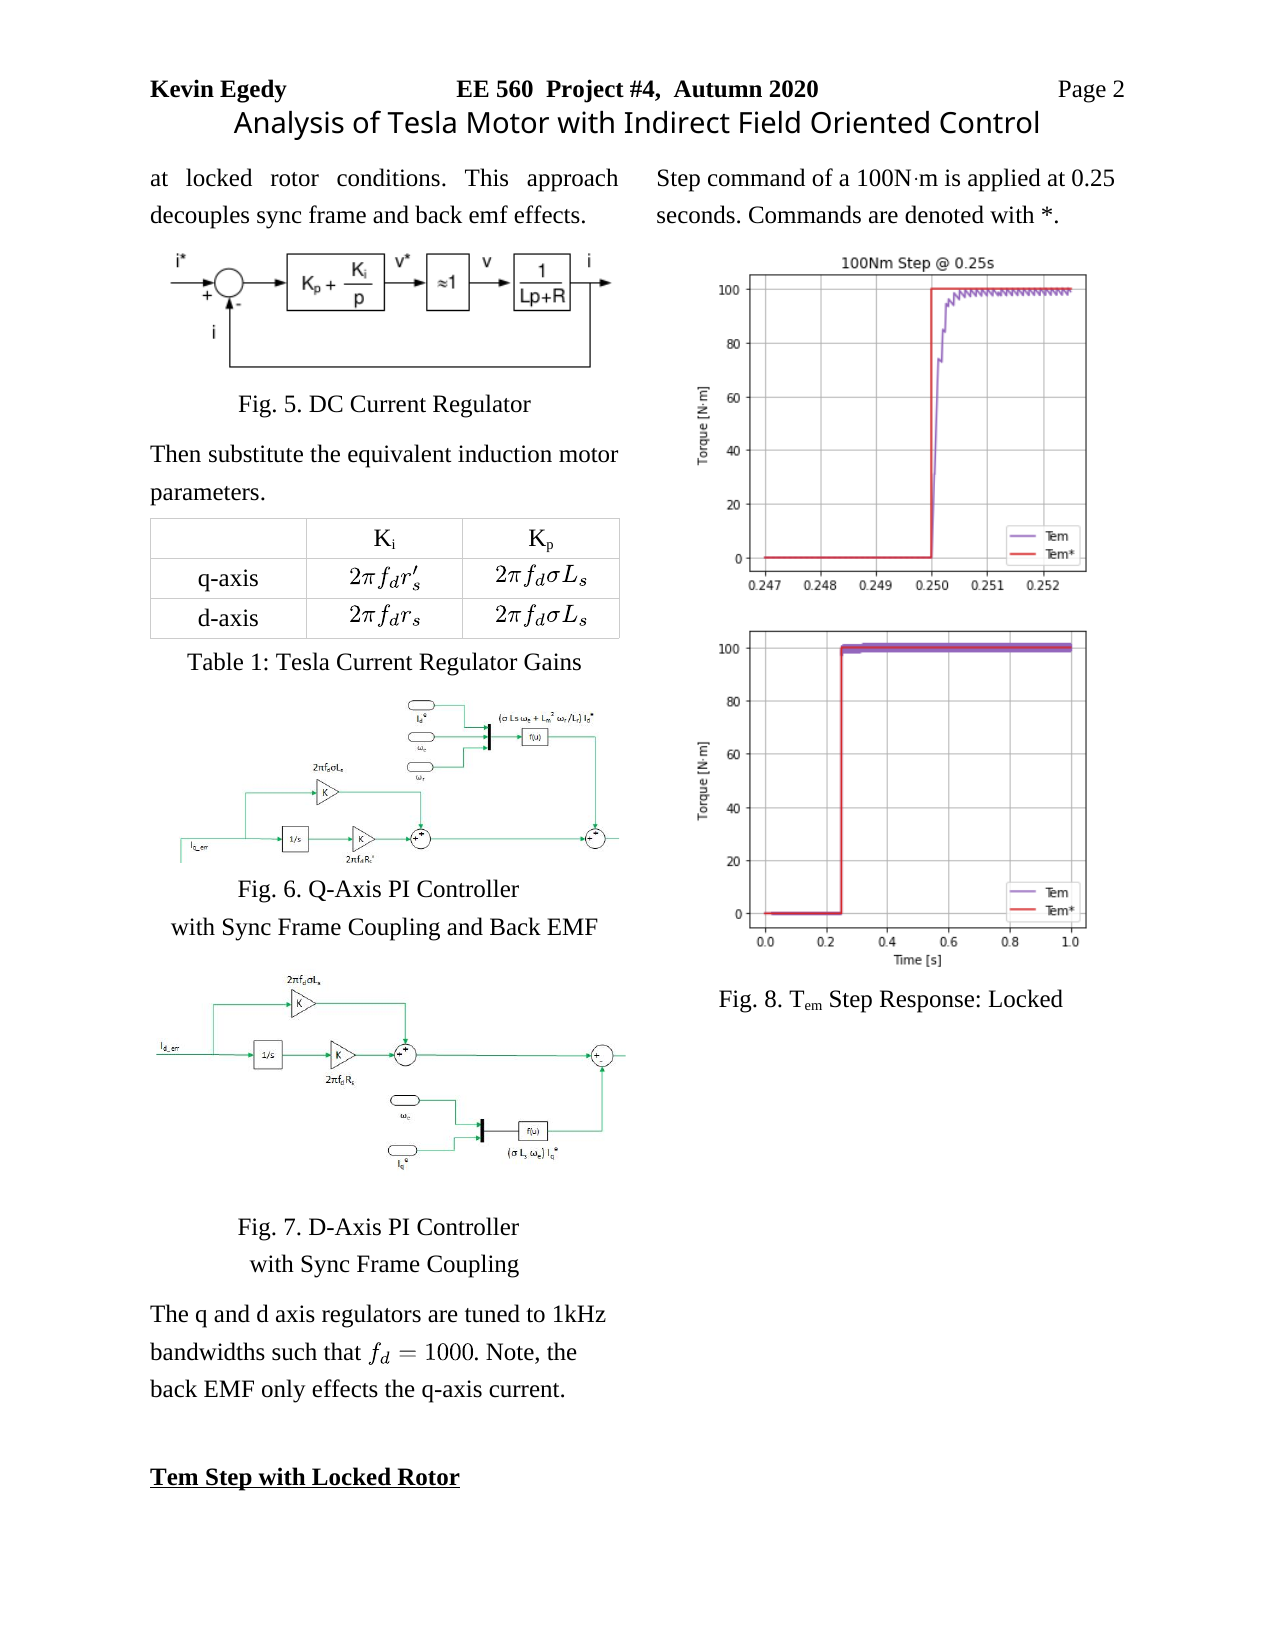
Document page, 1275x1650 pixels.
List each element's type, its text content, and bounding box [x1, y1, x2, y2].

table_cell [307, 599, 462, 638]
text Table 1: Tesla Current Regulator Gains [150, 639, 619, 676]
text Fig. 6. Q-Axis PI Controller with Sync Frame Coupling and Back EMF Fig. 7. D-Axis PI Controller with Sync Frame Coupling [150, 863, 619, 1278]
text Tem Step with Locked Rotor [150, 1453, 619, 1490]
table_header Kp [463, 519, 619, 558]
text The q and d axis regulators are tuned to 1kHz bandwidths such that . Note, the back EMF only effects the q-axis current. [150, 1290, 619, 1440]
table_cell [307, 559, 462, 598]
text Step command of a 100Nm is applied at 0.25 seconds. Commands are denoted with *. [656, 154, 1125, 229]
table_cell [463, 599, 619, 638]
table_cell [463, 559, 619, 598]
table_header [151, 519, 306, 558]
text Fig. 8. Tem Step Response: Locked [656, 241, 1125, 1051]
picture [156, 960, 626, 1175]
picture [688, 248, 1094, 973]
text Fig. 5. DC Current Regulator [150, 241, 619, 418]
table_cell d-axis [151, 599, 306, 638]
table_header Ki [307, 519, 462, 558]
table_cell q-axis [151, 559, 306, 598]
picture [149, 700, 620, 863]
text Then substitute the equivalent induction motor parameters. [150, 431, 619, 506]
text [150, 688, 619, 700]
picture [157, 241, 627, 379]
text at locked rotor conditions. This approach decouples sync frame and back emf effects. [150, 154, 619, 229]
